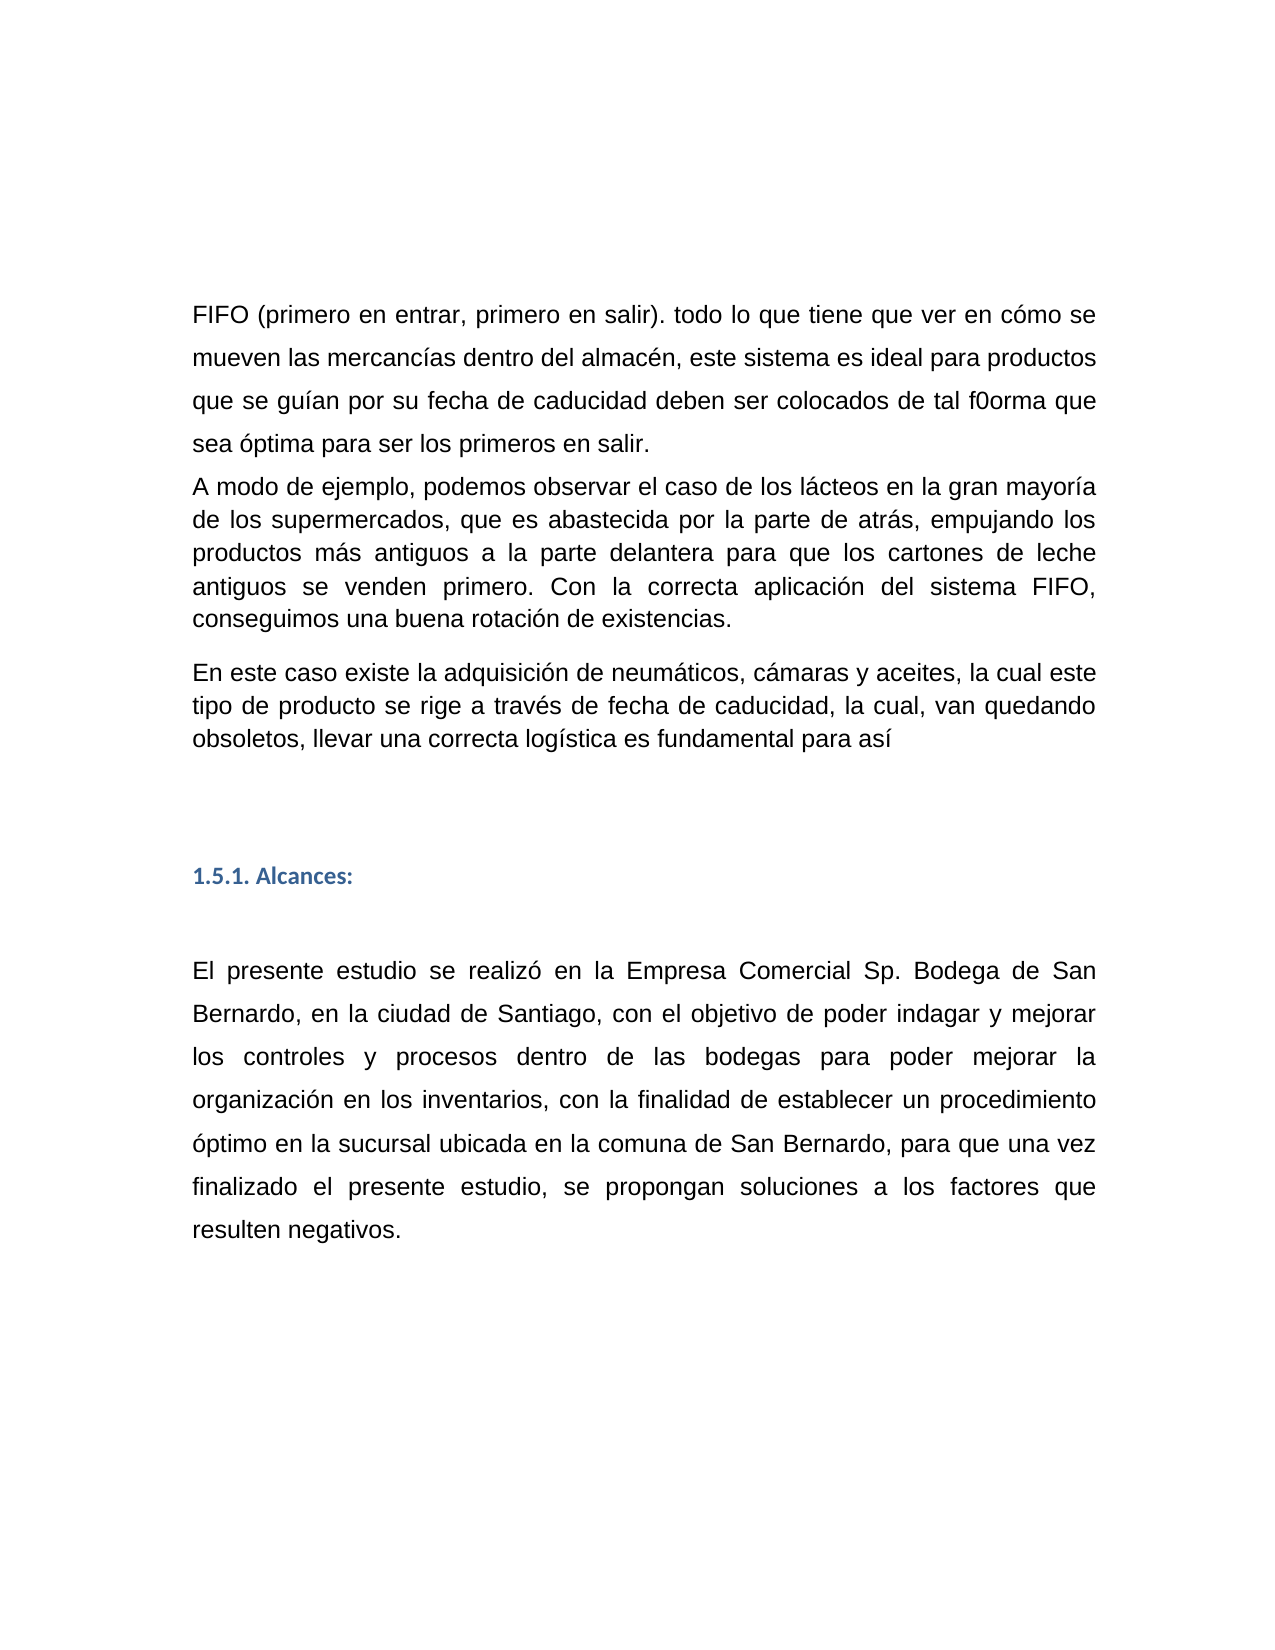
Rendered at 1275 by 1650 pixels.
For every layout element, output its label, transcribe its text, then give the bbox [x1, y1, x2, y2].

subtitle 1.5.1. Alcances: [192, 860, 1098, 891]
text A modo de ejemplo, podemos observar el caso de los lácteos en la gran mayoría de los supermercados, que es abastecida por la parte de atrás, empujando los productos más antiguos a la parte delantera para que los cartones de leche antiguos se venden primero. Con la correcta aplicación del sistema FIFO, conseguimos una buena rotación de existencias. [192, 472, 1098, 633]
subtitle FIFO (primero en entrar, primero en salir). todo lo que tiene que ver en cómo se mueven las mercancías dentro del almacén, este sistema es ideal para productos que se guían por su fecha de caducidad deben ser colocados de tal f0orma que sea óptima para ser los primeros en salir. [192, 300, 1098, 458]
subtitle El presente estudio se realizó en la Empresa Comercial Sp. Bodega de San Bernardo, en la ciudad de Santiago, con el objetivo de poder indagar y mejorar los controles y procesos dentro de las bodegas para poder mejorar la organización en los inventarios, con la finalidad de establecer un procedimiento óptimo en la sucursal ubicada en la comuna de San Bernardo, para que una vez finalizado el presente estudio, se propongan soluciones a los factores que resulten negativos. [192, 956, 1098, 1244]
text En este caso existe la adquisición de neumáticos, cámaras y aceites, la cual este tipo de producto se rige a través de fecha de caducidad, la cual, van quedando obsoletos, llevar una correcta logística es fundamental para así [192, 658, 1098, 753]
